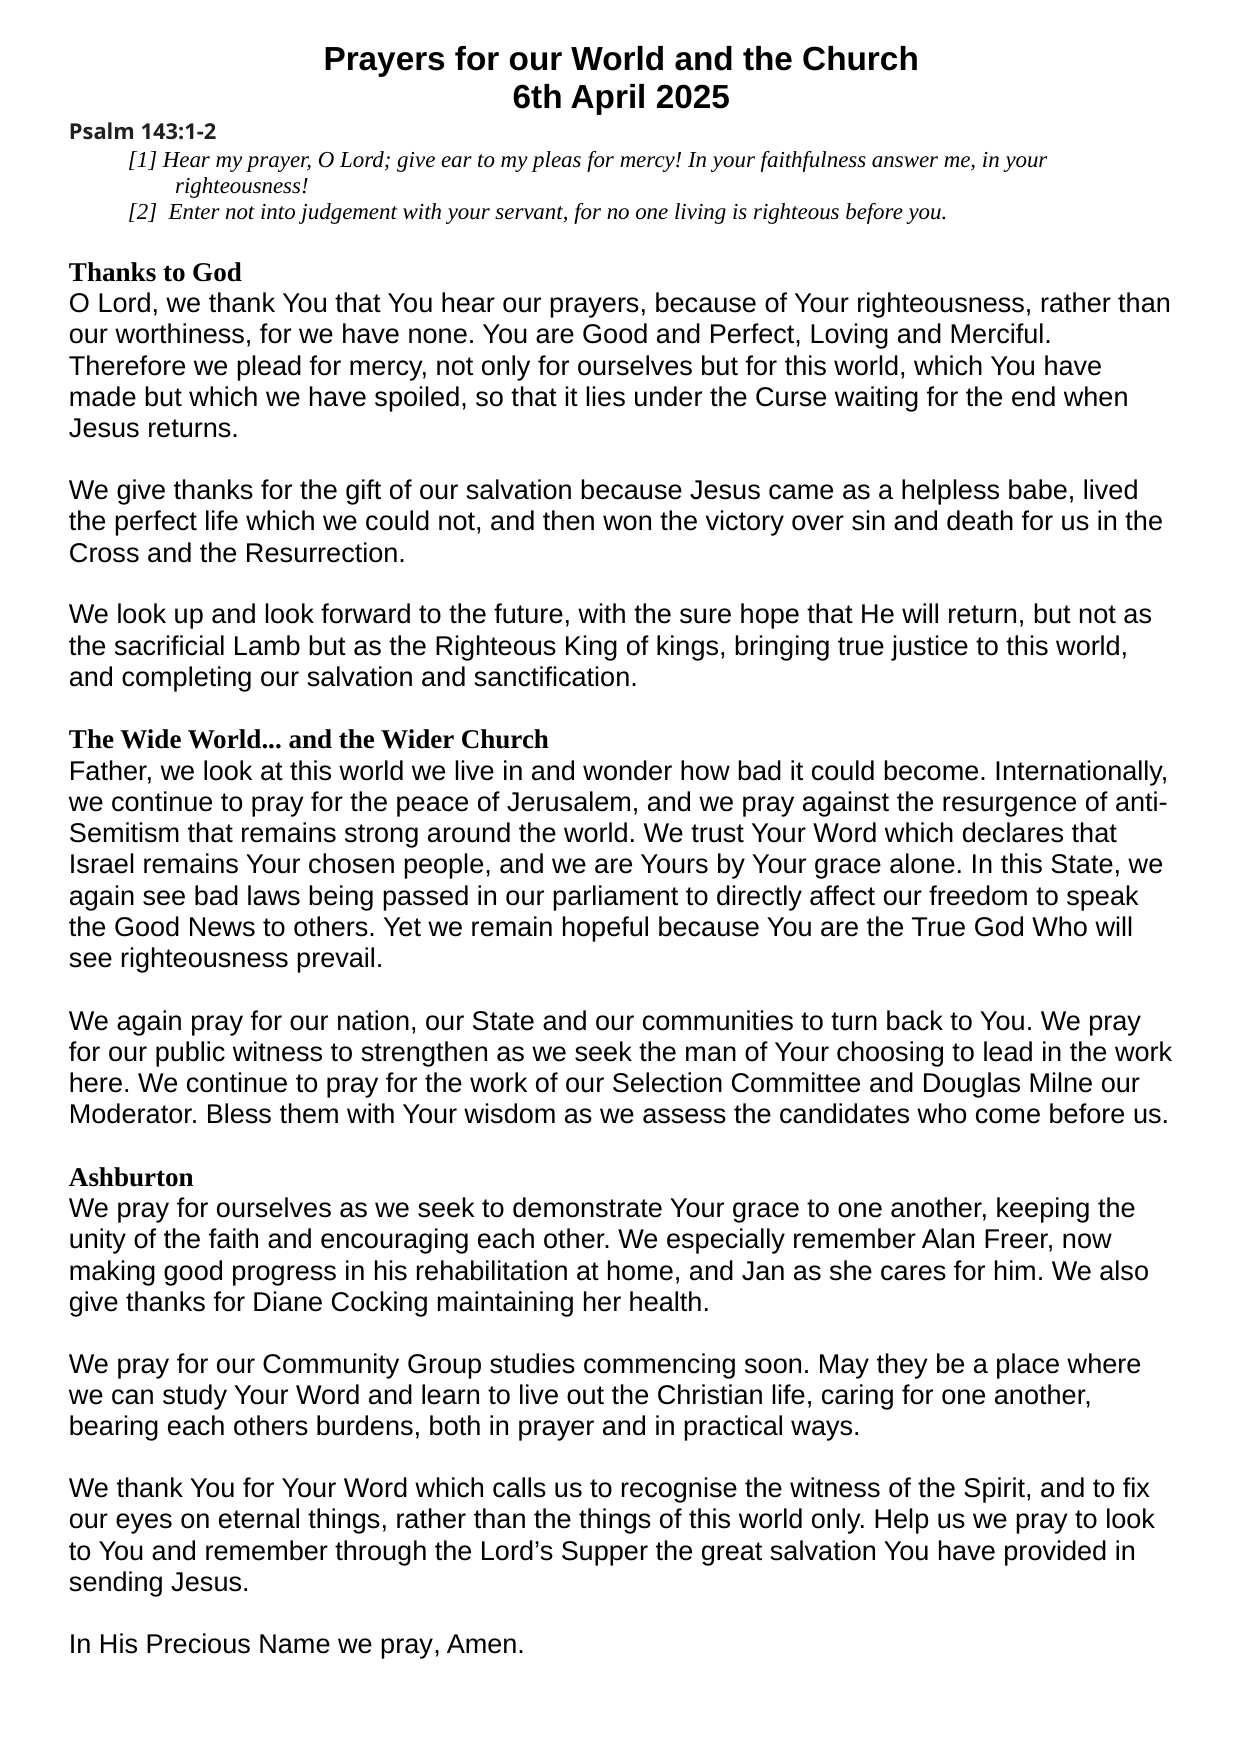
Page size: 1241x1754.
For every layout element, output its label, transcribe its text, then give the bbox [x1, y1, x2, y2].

text Thanks to God [69, 256, 1173, 287]
text Psalm 143:1-2 [69, 116, 1173, 146]
text O Lord, we thank You that You hear our prayers, because of Your righteousness, rather than our worthiness, for we have none. You are Good and Perfect, Loving and Merciful. Therefore we plead for mercy, not only for ourselves but for this world, which You have made but which we have spoiled, so that it lies under the Curse waiting for the end when Jesus returns. [69, 287, 1173, 443]
text We again pray for our nation, our State and our communities to turn back to You. We pray for our public witness to strengthen as we seek the man of Your choosing to lead in the work here. We continue to pray for the work of our Selection Committee and Douglas Milne our Moderator. Bless them with Your wisdom as we assess the candidates who come before us. [69, 1005, 1173, 1130]
text [1] Hear my prayer, O Lord; give ear to my pleas for mercy! In your faithfulness answer me, in your righteousness! [128, 146, 1173, 198]
text We pray for ourselves as we seek to demonstrate Your grace to one another, keeping the unity of the faith and encouraging each other. We especially remember Alan Freer, now making good progress in his rehabilitation at home, and Jan as she cares for him. We also give thanks for Diane Cocking maintaining her health. [69, 1192, 1173, 1317]
text We pray for our Community Group studies commencing soon. May they be a place where we can study Your Word and learn to live out the Christian life, caring for one another, bearing each others burdens, both in prayer and in practical ways. [69, 1348, 1173, 1442]
text We thank You for Your Word which calls us to recognise the witness of the Spirit, and to fix our eyes on eternal things, rather than the things of this world only. Help us we pray to look to You and remember through the Lord’s Supper the great salvation You have provided in sending Jesus. [69, 1472, 1173, 1597]
text We give thanks for the gift of our salvation because Jesus came as a helpless babe, lived the perfect life which we could not, and then won the victory over sin and death for us in the Cross and the Resurrection. [69, 474, 1173, 568]
text 6th April 2025 [69, 77, 1173, 116]
text Ashburton [69, 1161, 1173, 1192]
text Prayers for our World and the Church [69, 39, 1173, 77]
text In His Precious Name we pray, Amen. [69, 1628, 1173, 1660]
text The Wide World... and the Wider Church [69, 723, 1173, 755]
text Father, we look at this world we live in and wonder how bad it could become. Internationally, we continue to pray for the peace of Jerusalem, and we pray against the resurgence of anti-Semitism that remains strong around the world. We trust Your Word which declares that Israel remains Your chosen people, and we are Yours by Your grace alone. In this State, we again see bad laws being passed in our parliament to directly affect our freedom to speak the Good News to others. Yet we remain hopeful because You are the True God Who will see righteousness prevail. [69, 755, 1173, 973]
text [2] Enter not into judgement with your servant, for no one living is righteous before you. [128, 198, 1173, 225]
text We look up and look forward to the future, with the sure hope that He will return, but not as the sacrificial Lamb but as the Righteous King of kings, bringing true justice to this world, and completing our salvation and sanctification. [69, 598, 1173, 692]
